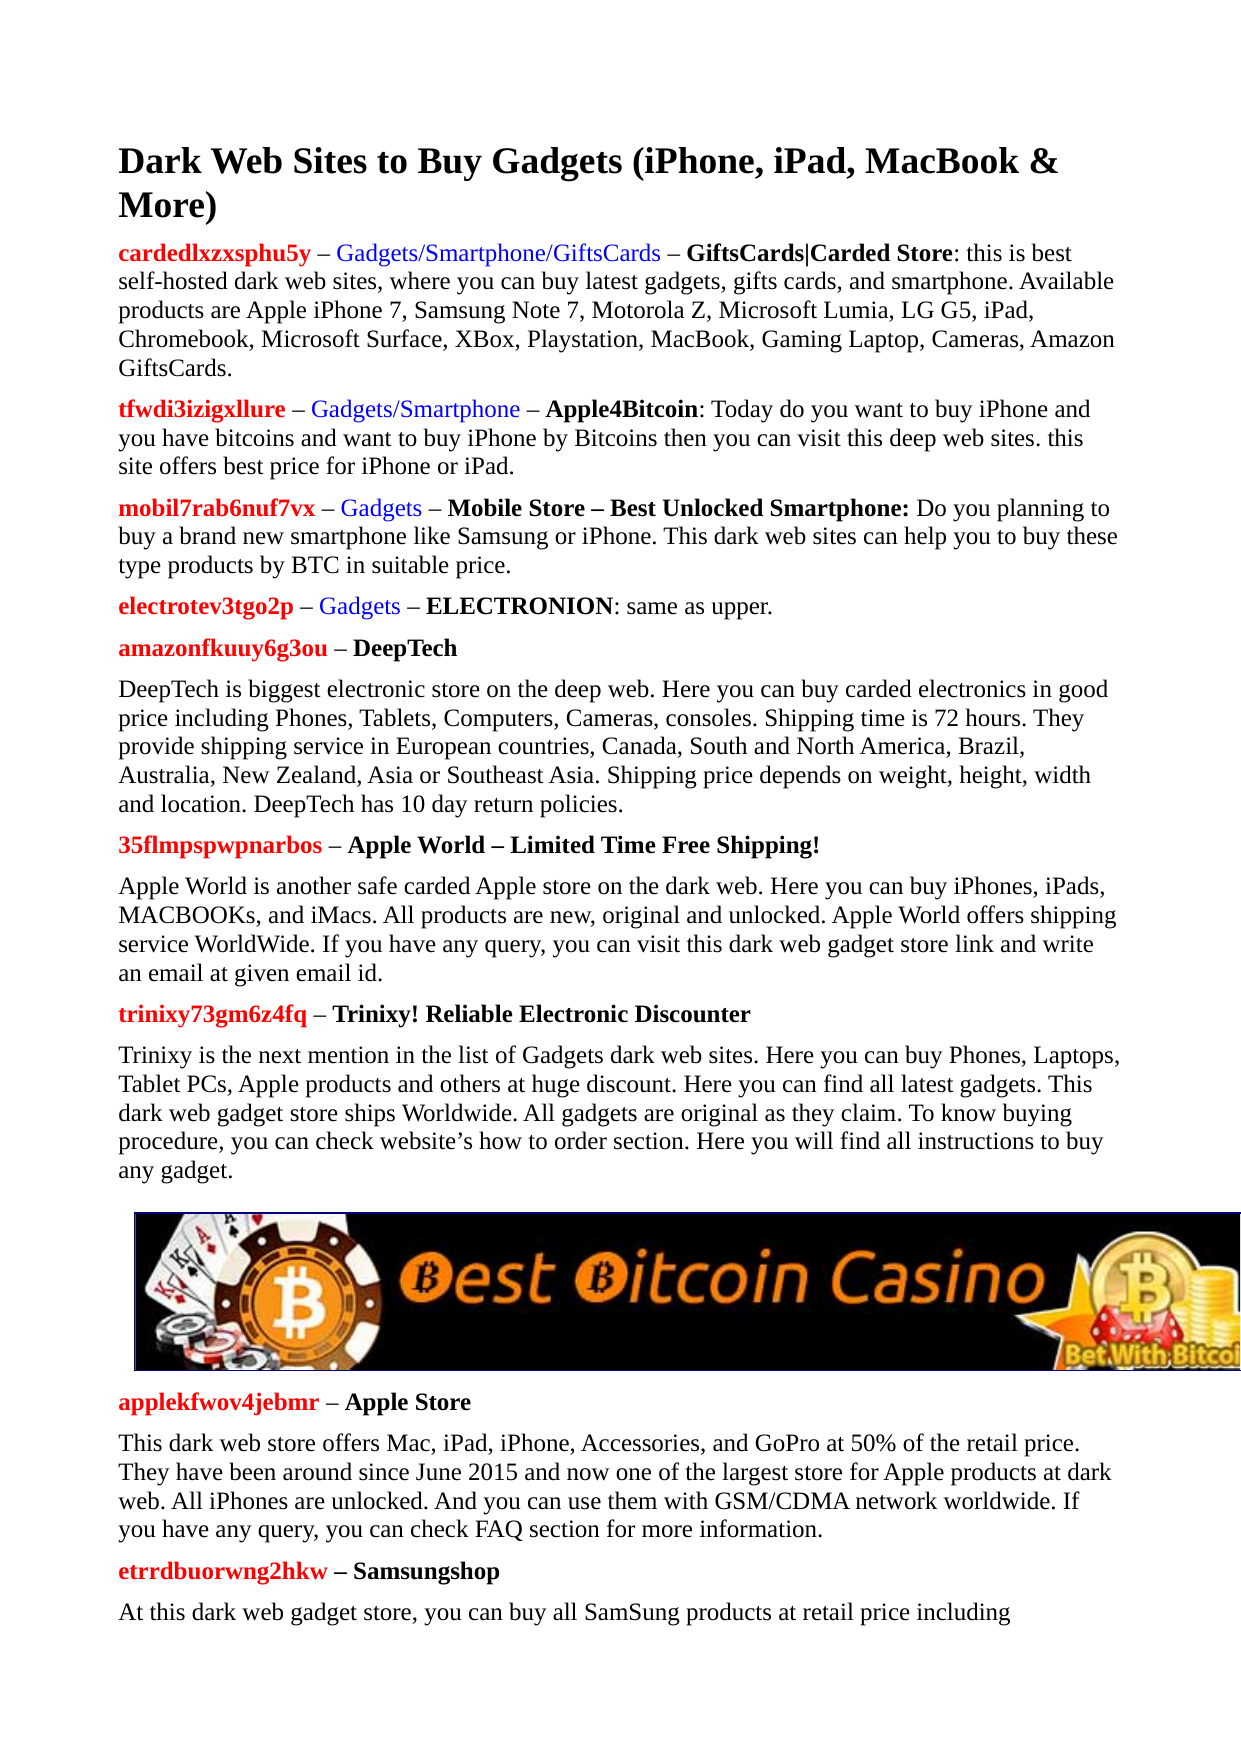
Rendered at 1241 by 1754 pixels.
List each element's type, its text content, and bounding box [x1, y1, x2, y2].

text electrotev3tgo2p – Gadgets – ELECTRONION: same as upper. [118, 591, 1122, 620]
subtitle Dark Web Sites to Buy Gadgets (iPhone, iPad, MacBook & More) [118, 139, 1122, 225]
text DeepTech is biggest electronic store on the deep web. Here you can buy carded electronics in good price including Phones, Tablets, Computers, Cameras, consoles. Shipping time is 72 hours. They provide shipping service in European countries, Canada, South and North America, Brazil, Australia, New Zealand, Asia or Southeast Asia. Shipping price depends on weight, height, width and location. DeepTech has 10 day return policies. [118, 674, 1122, 818]
text trinixy73gm6z4fq – Trinixy! Reliable Electronic Discounter [118, 999, 1122, 1028]
text Trinixy is the next mention in the list of Gadgets dark web sites. Here you can buy Phones, Laptops, Tablet PCs, Apple products and others at huge discount. Here you can find all latest gadgets. This dark web gadget store ships Worldwide. All gadgets are original as they claim. To know buying procedure, you can check website’s how to order section. Here you will find all instructions to buy any gadget. [118, 1040, 1122, 1184]
text This dark web store offers Mac, iPad, iPhone, Accessories, and GoPro at 50% of the retail price. They have been around since June 2015 and now one of the largest store for Apple products at dark web. All iPhones are unlocked. And you can use them with GSM/CDMA network worldwide. If you have any query, you can check FAQ section for more information. [118, 1428, 1122, 1543]
text applekfwov4jebmr – Apple Store [118, 1387, 1122, 1416]
picture [135, 1214, 1241, 1370]
text etrrdbuorwng2hkw – Samsungshop [118, 1556, 1122, 1584]
text Apple World is another safe carded Apple store on the dark web. Here you can buy iPhones, iPads, MACBOOKs, and iMacs. All products are new, original and unlocked. Apple World offers shipping service WorldWide. If you have any query, you can visit this dark web gadget store link and write an email at given email id. [118, 871, 1122, 986]
text cardedlxzxsphu5y – Gadgets/Smartphone/GiftsCards – GiftsCards|Carded Store: this is best self-hosted dark web sites, where you can buy latest gadgets, gifts cards, and smartphone. Available products are Apple iPhone 7, Samsung Note 7, Motorola Z, Microsoft Lumia, LG G5, iPad, Chromebook, Microsoft Surface, XBox, Playstation, MacBook, Gaming Laptop, Cameras, Amazon GiftsCards. [118, 238, 1122, 381]
text amazonfkuuy6g3ou – DeepTech [118, 633, 1122, 661]
text mobil7rab6nuf7vx – Gadgets – Mobile Store – Best Unlocked Smartphone: Do you planning to buy a brand new smartphone like Samsung or iPhone. This dark web sites can help you to buy these type products by BTC in suitable price. [118, 493, 1122, 579]
text At this dark web gadget store, you can buy all SamSung products at retail price including [118, 1597, 1122, 1626]
text tfwdi3izigxllure – Gadgets/Smartphone – Apple4Bitcoin: Today do you want to buy iPhone and you have bitcoins and want to buy iPhone by Bitcoins then you can visit this deep web sites. this site offers best price for iPhone or iPad. [118, 394, 1122, 480]
text 35flmpspwpnarbos – Apple World – Limited Time Free Shipping! [118, 830, 1122, 859]
